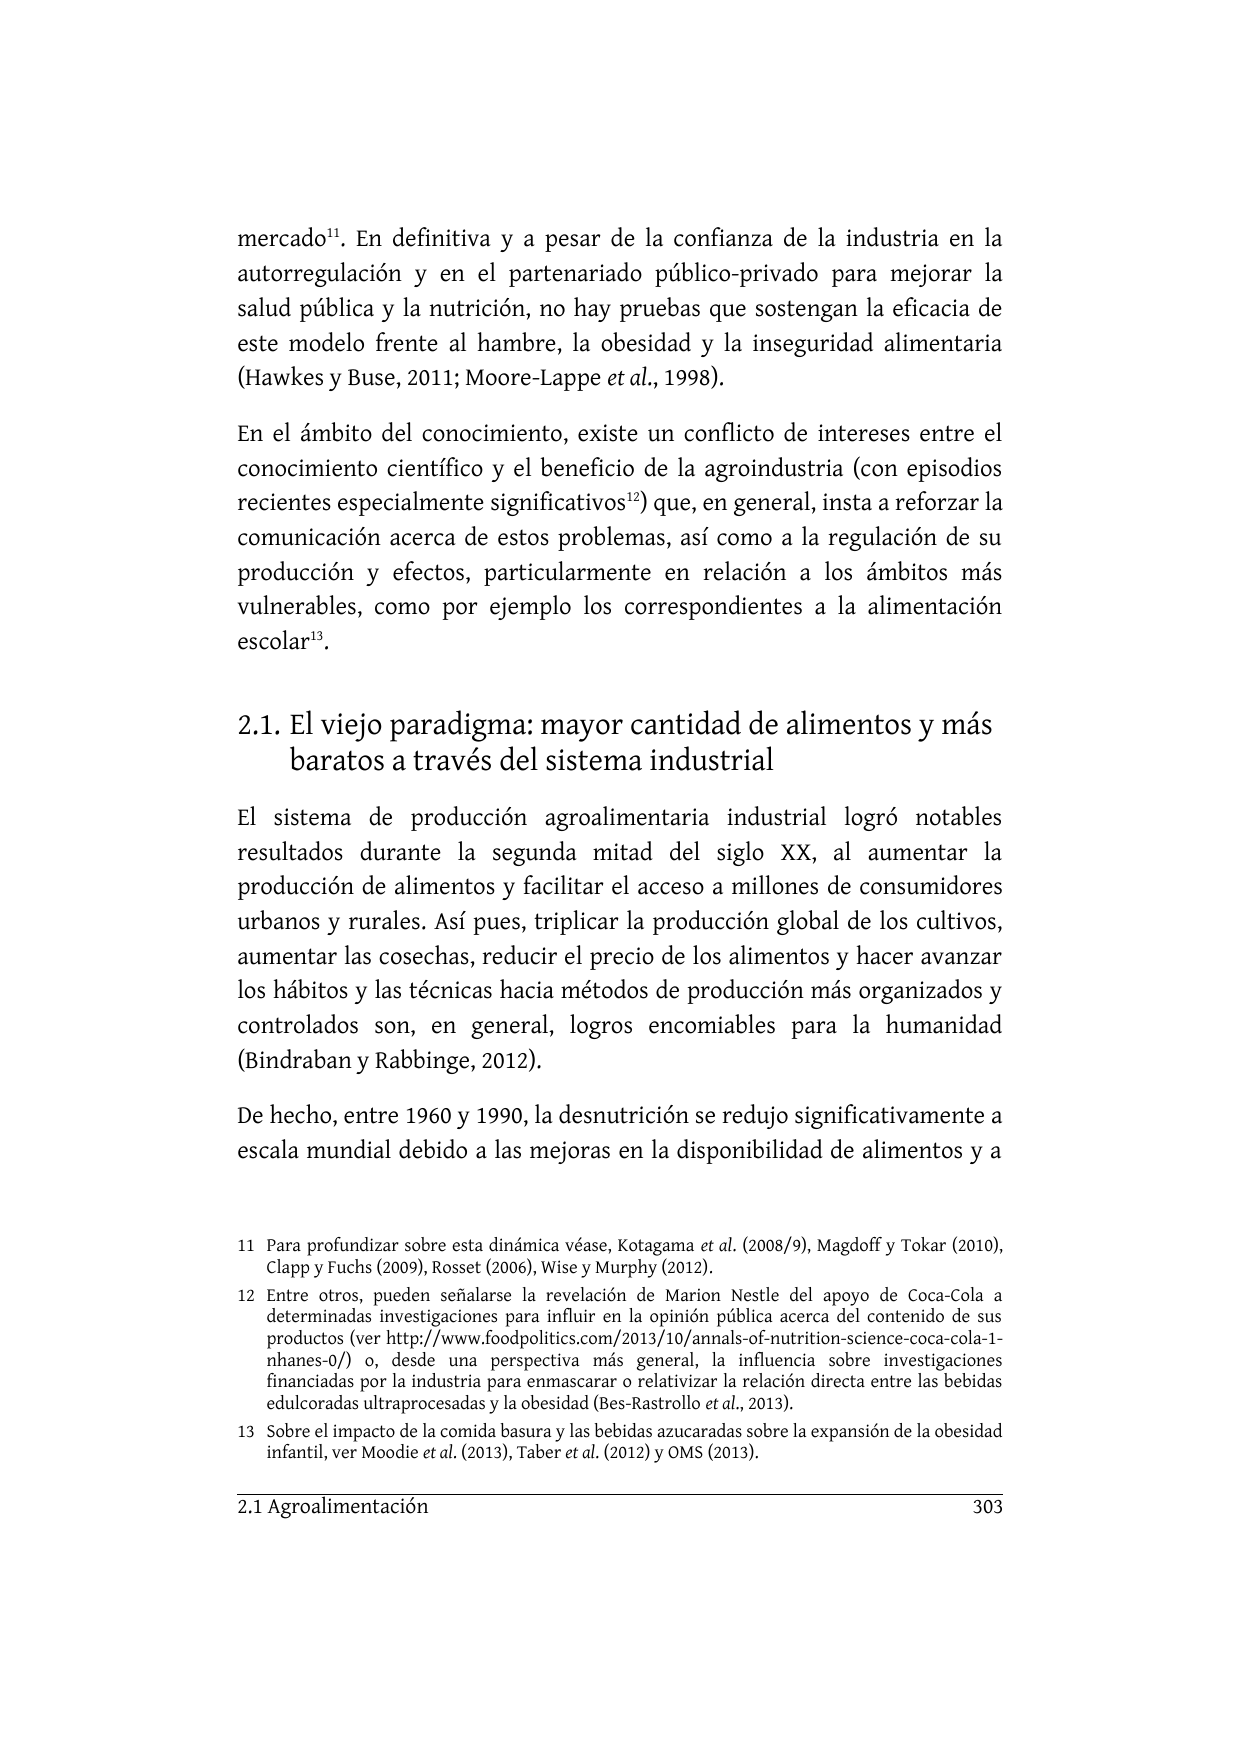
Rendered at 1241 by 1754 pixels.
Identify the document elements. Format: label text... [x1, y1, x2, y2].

subtitle El viejo paradigma: mayor cantidad de alimentos y más baratos a través del sistema industrial [237, 707, 1003, 779]
text Entre otros, pueden señalarse la revelación de Marion Nestle del apoyo de Coca-Cola a determinadas investigaciones para influir en la opinión pública acerca del contenido de sus productos (ver http://www.foodpolitics.com/2013/10/annals-of-nutrition-science-coca-cola-1-nhanes-0/) o, desde una perspectiva más general, la influencia sobre investigaciones financiadas por la industria para enmascarar o relativizar la relación directa entre las bebidas edulcoradas ultraprocesadas y la obesidad (Bes-Rastrollo et al., 2013). [237, 1284, 1003, 1414]
text De hecho, entre 1960 y 1990, la desnutrición se redujo significativamente a escala mundial debido a las mejoras en la disponibilidad de alimentos y a [237, 1102, 1003, 1166]
text Para profundizar sobre esta dinámica véase, Kotagama et al. (2008/9), Magdoff y Tokar (2010), Clapp y Fuchs (2009), Rosset (2006), Wise y Murphy (2012). [237, 1235, 1003, 1278]
text El sistema de producción agroalimentaria industrial logró notables resultados durante la segunda mitad del siglo XX, al aumentar la producción de alimentos y facilitar el acceso a millones de consumidores urbanos y rurales. Así pues, triplicar la producción global de los cultivos, aumentar las cosechas, reducir el precio de los alimentos y hacer avanzar los hábitos y las técnicas hacia métodos de producción más organizados y controlados son, en general, logros encomiables para la humanidad (Bindraban y Rabbinge, 2012). [237, 803, 1003, 1075]
text Sobre el impacto de la comida basura y las bebidas azucaradas sobre la expansión de la obesidad infantil, ver Moodie et al. (2013), Taber et al. (2012) y OMS (2013). [237, 1421, 1003, 1464]
text En general, esta situación responde a una preponderancia del valor de cambio de los productos agroalimentarios, de su valor de mercado sobre su valor de uso, es decir, sobre sus múltiples beneficios biológicos y culturales, que el derecho humano a la alimentación trata de garantizar. La consideración exclusiva de los alimentos como mercancía erosiona las demás dimensiones de la alimentación, relevantes para nuestra supervivencia pero también para nuestra identidad y vida comunitaria. Esta reducción revela el carácter fallido del sistema agroalimentario mundial, un sistema que produce alimentos en exceso para alimentar al conjunto del planeta pero que es incapaz de garantizar el acceso universal a la alimentación mediante la imposición exclusiva de las reglas del mercado. En definitiva y a pesar de la confianza de la industria en la autorregulación y en el partenariado público-privado para mejorar la salud pública y la nutrición, no hay pruebas que sostengan la eficacia de este modelo frente al hambre, la obesidad y la inseguridad alimentaria (Hawkes y Buse, 2011; Moore-Lappe et al., 1998). [237, 225, 1003, 393]
text En el ámbito del conocimiento, existe un conflicto de intereses entre el conocimiento científico y el beneficio de la agroindustria (con episodios recientes especialmente significativos) que, en general, insta a reforzar la comunicación acerca de estos problemas, así como a la regulación de su producción y efectos, particularmente en relación a los ámbitos más vulnerables, como por ejemplo los correspondientes a la alimentación escolar. [237, 419, 1003, 657]
